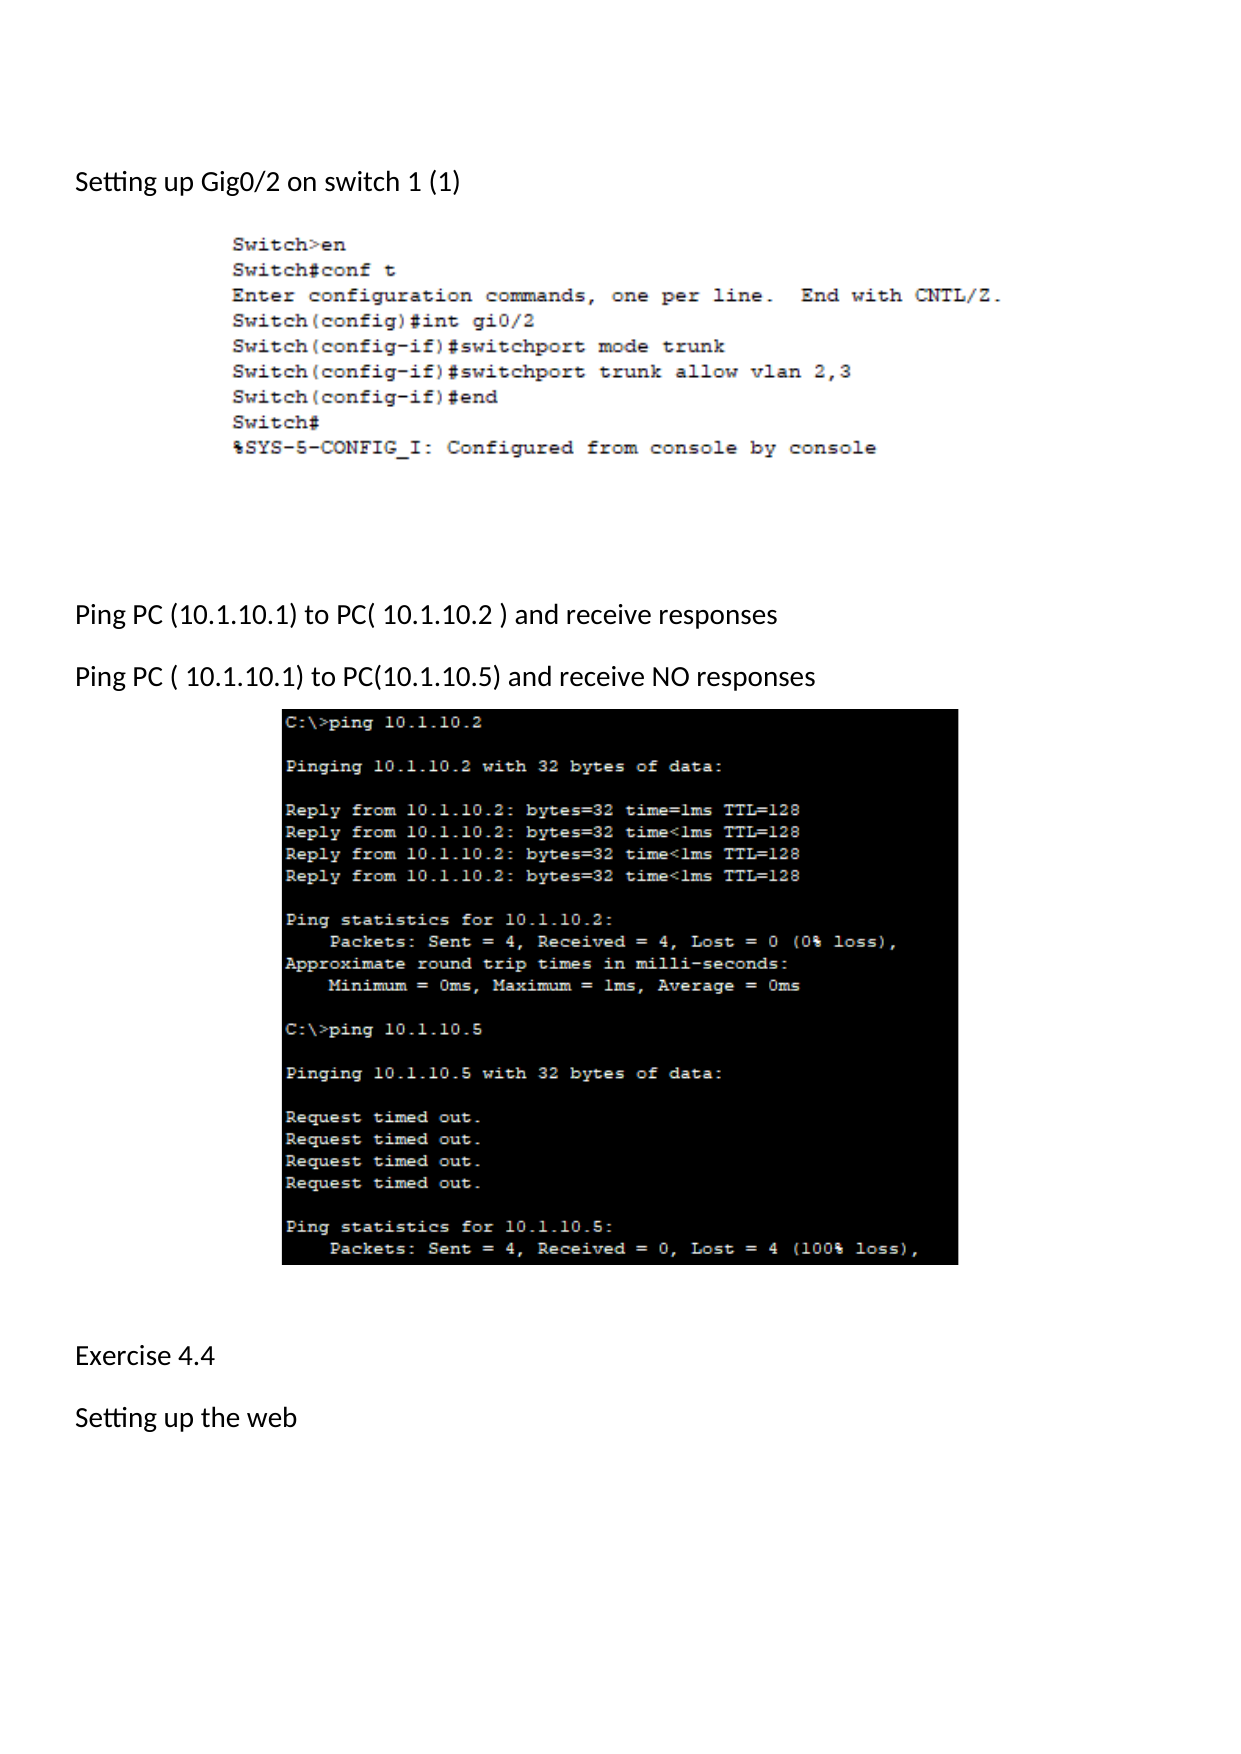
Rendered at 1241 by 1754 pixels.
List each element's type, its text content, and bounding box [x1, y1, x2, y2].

picture [227, 231, 1013, 474]
text Exercise 4.4 [75, 1337, 1165, 1373]
text Setting up the web [75, 1399, 1165, 1434]
text Ping PC ( 10.1.10.1) to PC(10.1.10.5) and receive NO responses [75, 658, 1165, 693]
picture [281, 709, 959, 1265]
text Setting up Gig0/2 on switch 1 (1) [75, 163, 1165, 199]
text Ping PC (10.1.10.1) to PC( 10.1.10.2 ) and receive responses [75, 596, 1165, 632]
